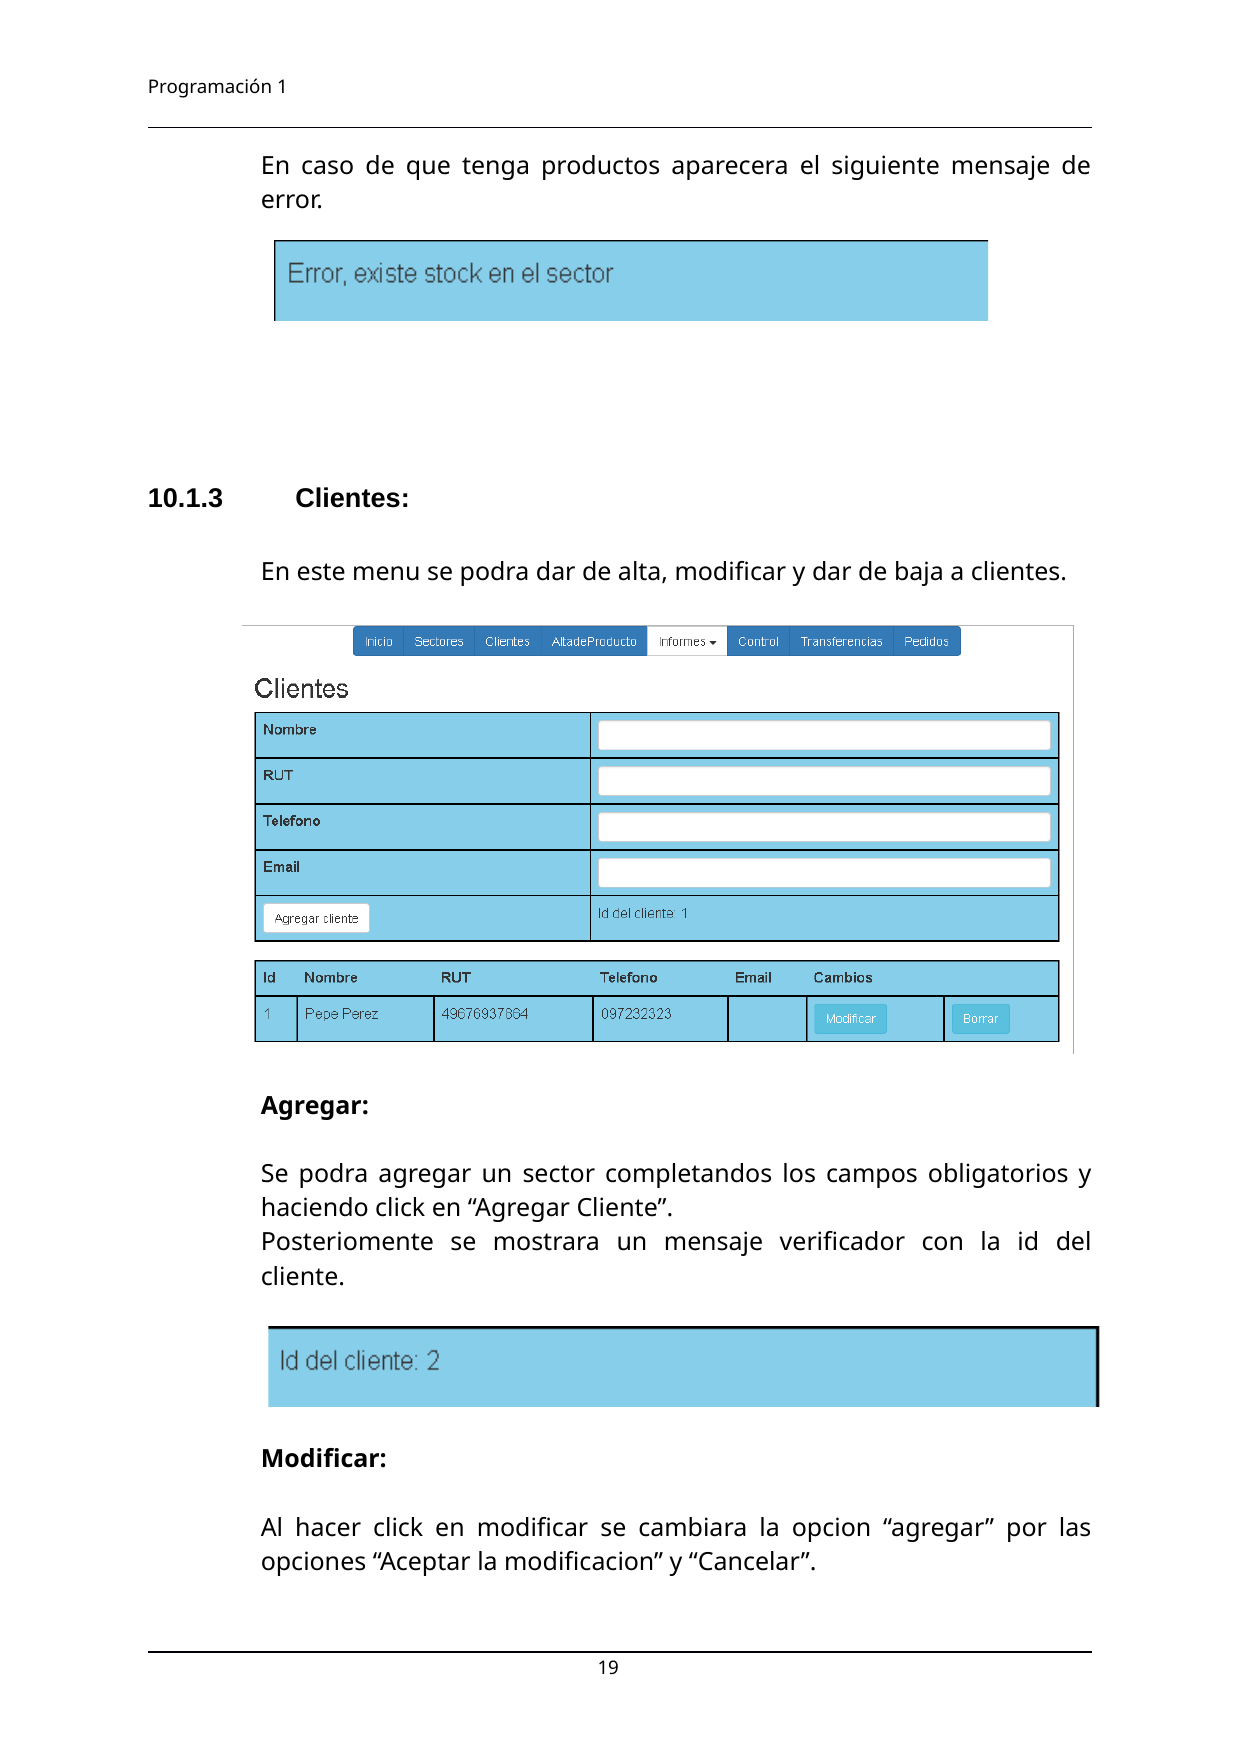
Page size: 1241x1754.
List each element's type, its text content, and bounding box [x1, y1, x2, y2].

text Posteriomente se mostrara un mensaje verificador con la id del cliente. [261, 1224, 1092, 1292]
text Al hacer click en modificar se cambiara la opcion “agregar” por las opciones “Aceptar la modificacion” y “Cancelar”. [261, 1509, 1092, 1577]
text En caso de que tenga productos aparecera el siguiente mensaje de error. [261, 148, 1092, 216]
subtitle Clientes: [148, 482, 1092, 513]
text Modificar: [261, 1441, 1092, 1475]
text En este menu se podra dar de alta, modificar y dar de baja a clientes. [261, 553, 1092, 587]
text Se podra agregar un sector completandos los campos obligatorios y haciendo click en “Agregar Cliente”. [261, 1156, 1092, 1224]
text Agregar: [261, 1088, 1092, 1122]
